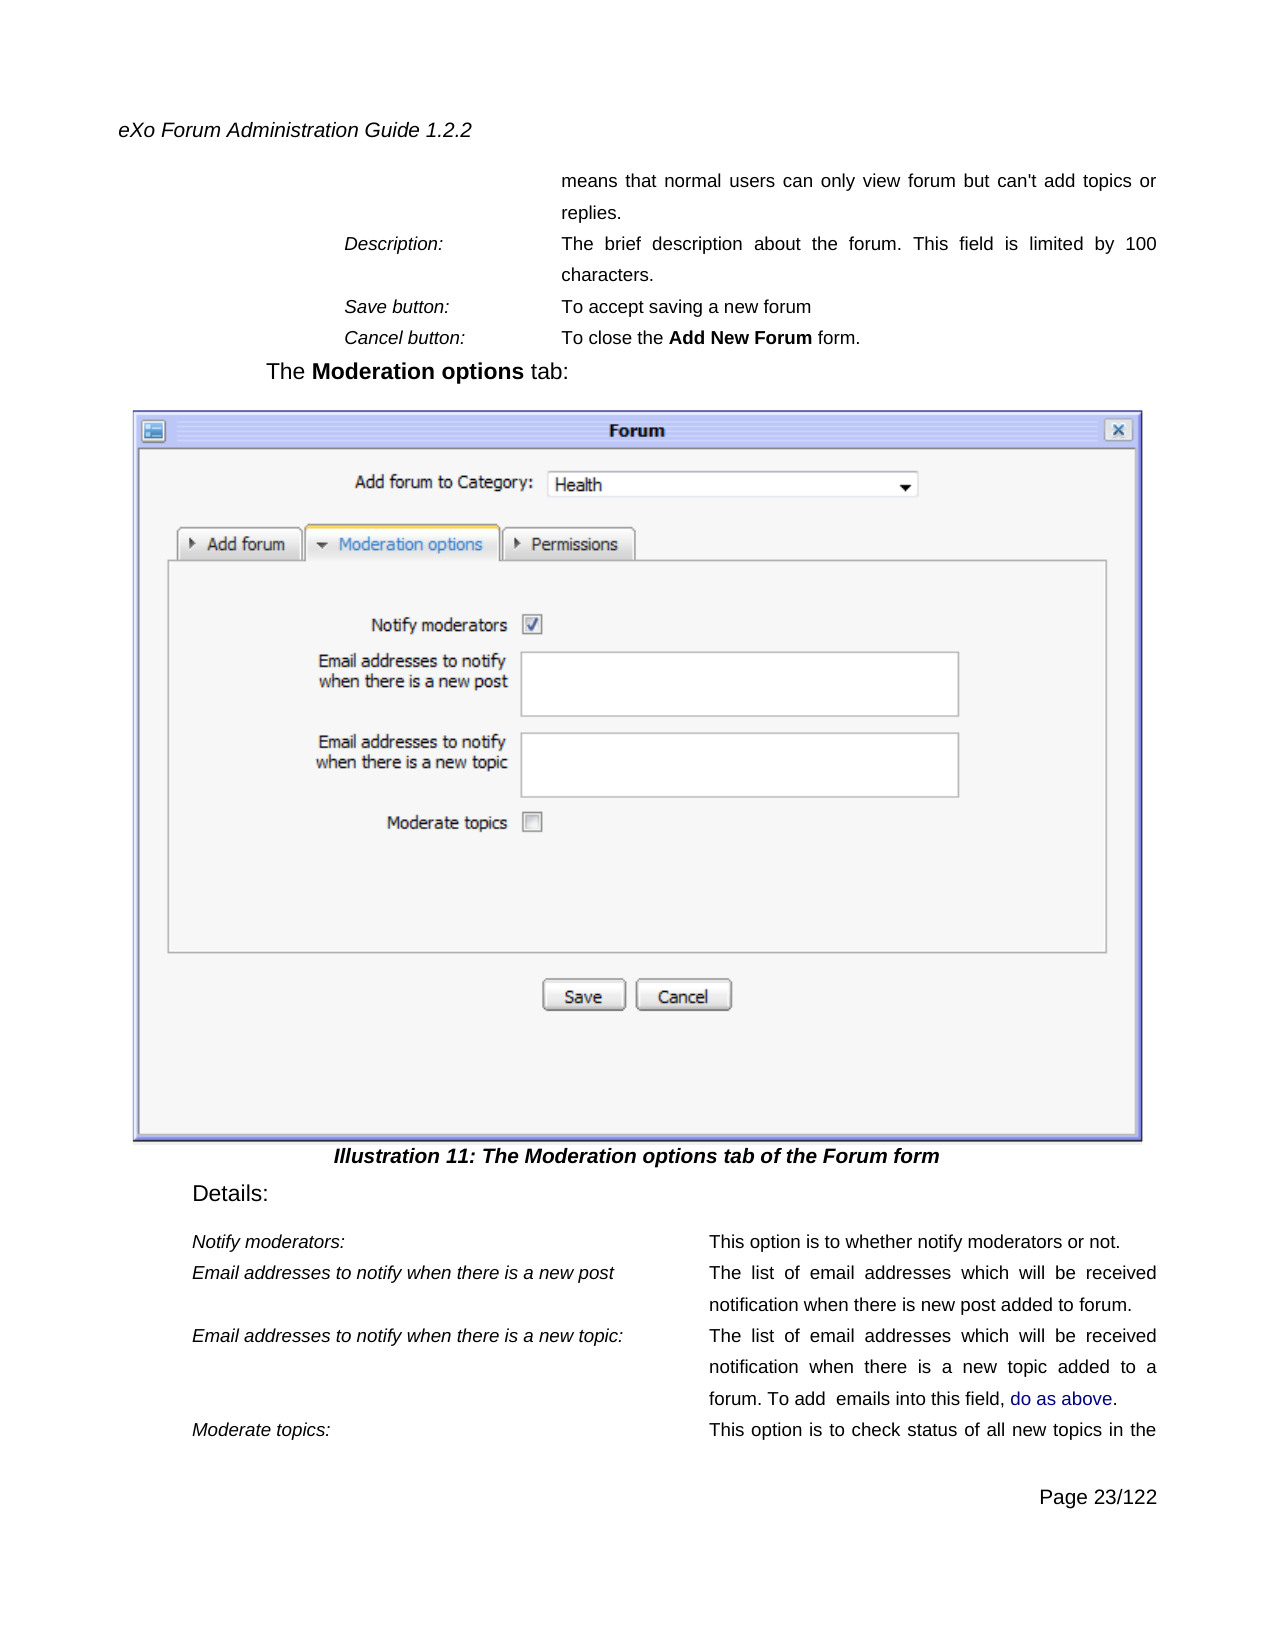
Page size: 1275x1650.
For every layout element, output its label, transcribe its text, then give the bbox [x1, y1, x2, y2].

text Save button: To accept saving a new forum [344, 296, 1157, 317]
text Notify moderators: This option is to whether notify moderators or not. [192, 1231, 1157, 1252]
text Cancel button: To close the Add New Forum form. [344, 328, 1157, 348]
text The Moderation options tab: [266, 359, 1157, 384]
text Details: [118, 410, 1157, 1206]
text Description: The brief description about the forum. This field is limited by 100 characters. [344, 233, 1157, 286]
picture [132, 410, 1143, 1145]
text Moderate topics: This option is to check status of all new topics in the [192, 1419, 1157, 1440]
text Email addresses to notify when there is a new post The list of email addresses which will be received notification when there is new post added to forum. [192, 1263, 1157, 1315]
text Email addresses to notify when there is a new topic: The list of email addresses which will be received notification when there is a new topic added to a forum. To add emails into this field, do as above. [192, 1325, 1157, 1409]
text Illustration 11: The Moderation options tab of the Forum form [133, 1145, 1142, 1168]
text means that normal users can only view forum but can't add topics or replies. [341, 171, 1157, 223]
